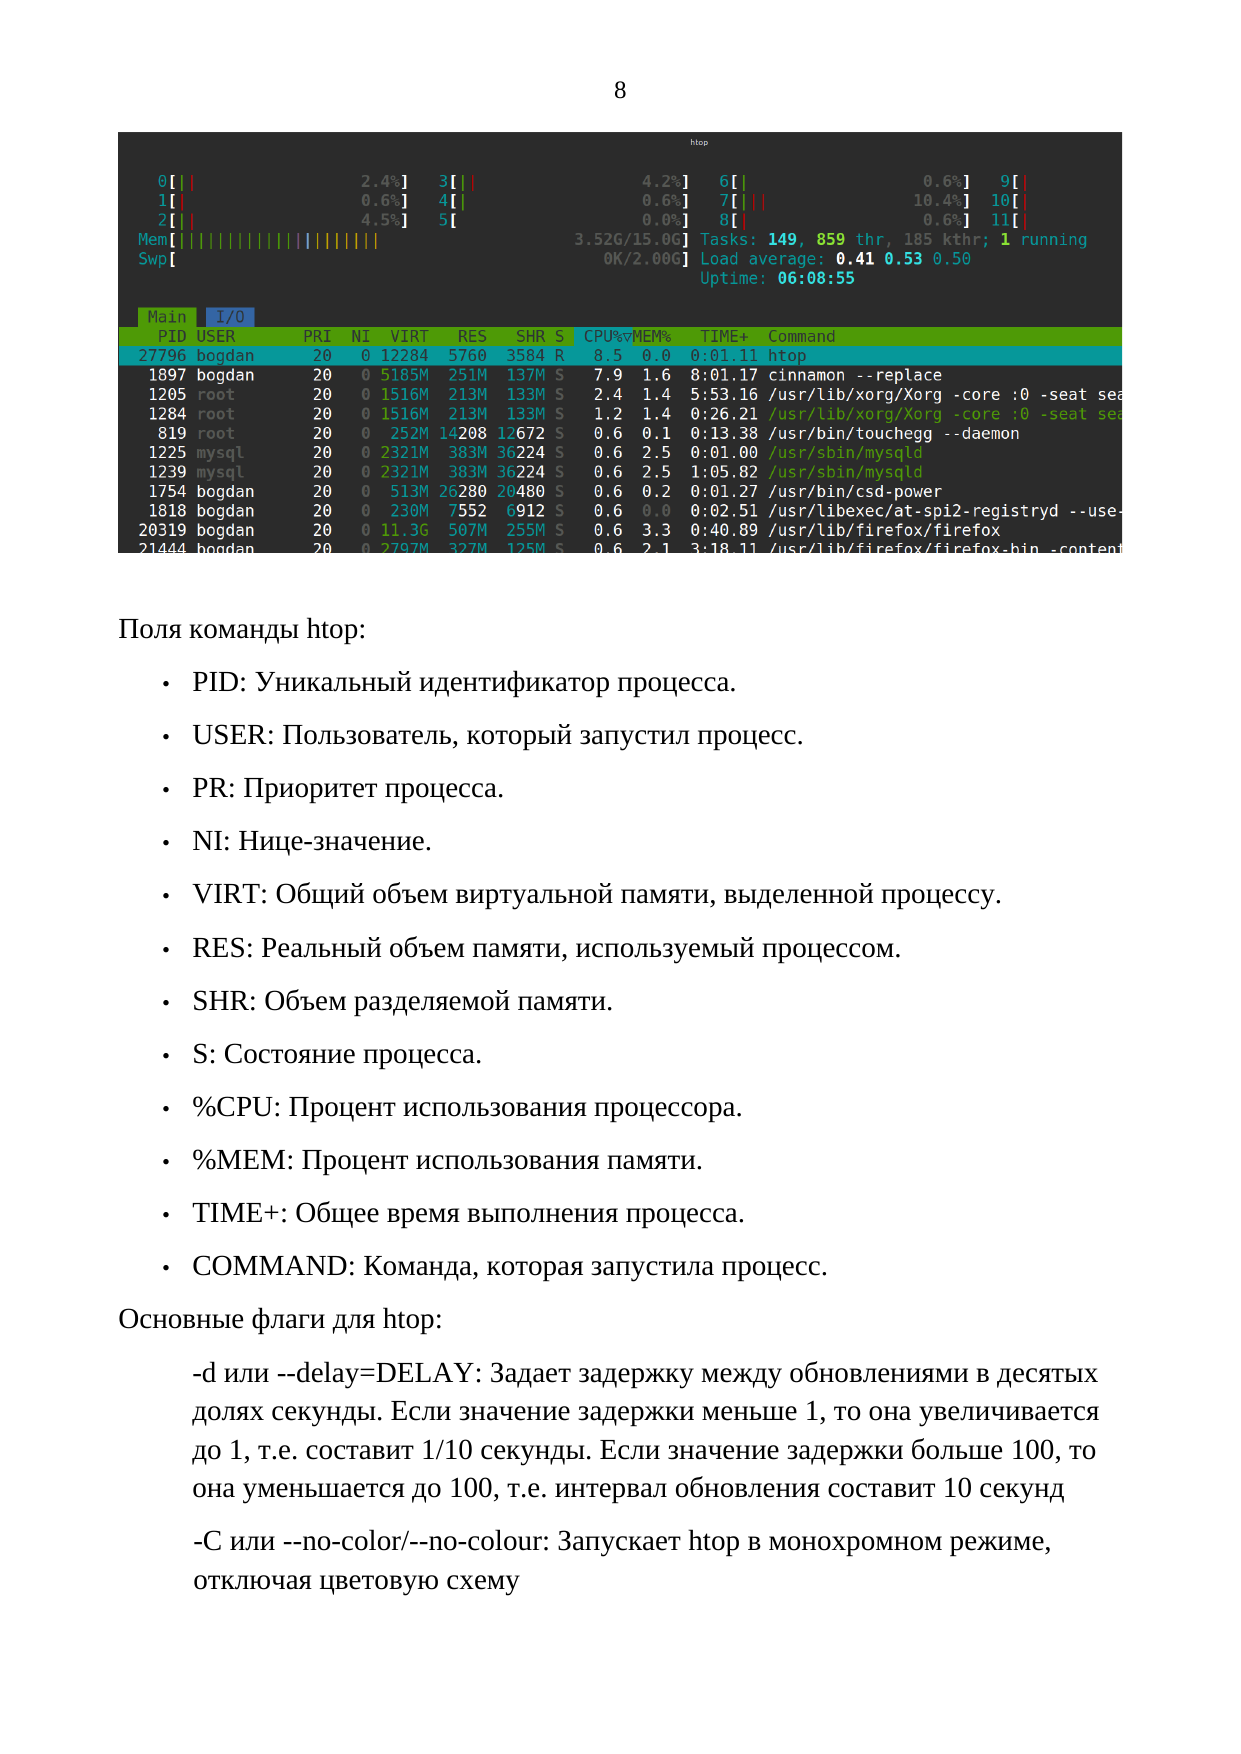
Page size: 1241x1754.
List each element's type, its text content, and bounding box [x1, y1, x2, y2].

list %CPU: Процент использования процессора. [162, 1089, 1122, 1123]
list PR: Приоритет процесса. [162, 770, 1122, 804]
list VIRT: Общий объем виртуальной памяти, выделенной процессу. [162, 877, 1122, 910]
list PID: Уникальный идентификатор процесса. [162, 664, 1122, 698]
list -C или --no-color/--no-colour: Запускает htop в монохромном режиме, отключая цветовую схему [164, 1523, 1122, 1596]
list NI: Нице-значение. [162, 823, 1122, 857]
list -d или --delay=DELAY: Задает задержку между обновлениями в десятых долях секунды. Если значение задержки меньше 1, то она увеличивается до 1, т.е. составит 1/10 секунды. Если значение задержки больше 100, то она уменьшается до 100, т.е. интервал обновления составит 10 секунд [162, 1355, 1122, 1504]
list S: Состояние процесса. [162, 1036, 1122, 1069]
list TIME+: Общее время выполнения процесса. [162, 1195, 1122, 1229]
list SHR: Объем разделяемой памяти. [162, 983, 1122, 1016]
text Основные флаги для htop: [118, 1302, 1122, 1335]
list COMMAND: Команда, которая запустила процесс. [162, 1248, 1122, 1282]
picture [118, 132, 1123, 553]
list USER: Пользователь, который запустил процесс. [162, 717, 1122, 751]
list RES: Реальный объем памяти, используемый процессом. [162, 930, 1122, 963]
list %MEM: Процент использования памяти. [162, 1142, 1122, 1176]
text Поля команды htop: [118, 611, 1122, 644]
